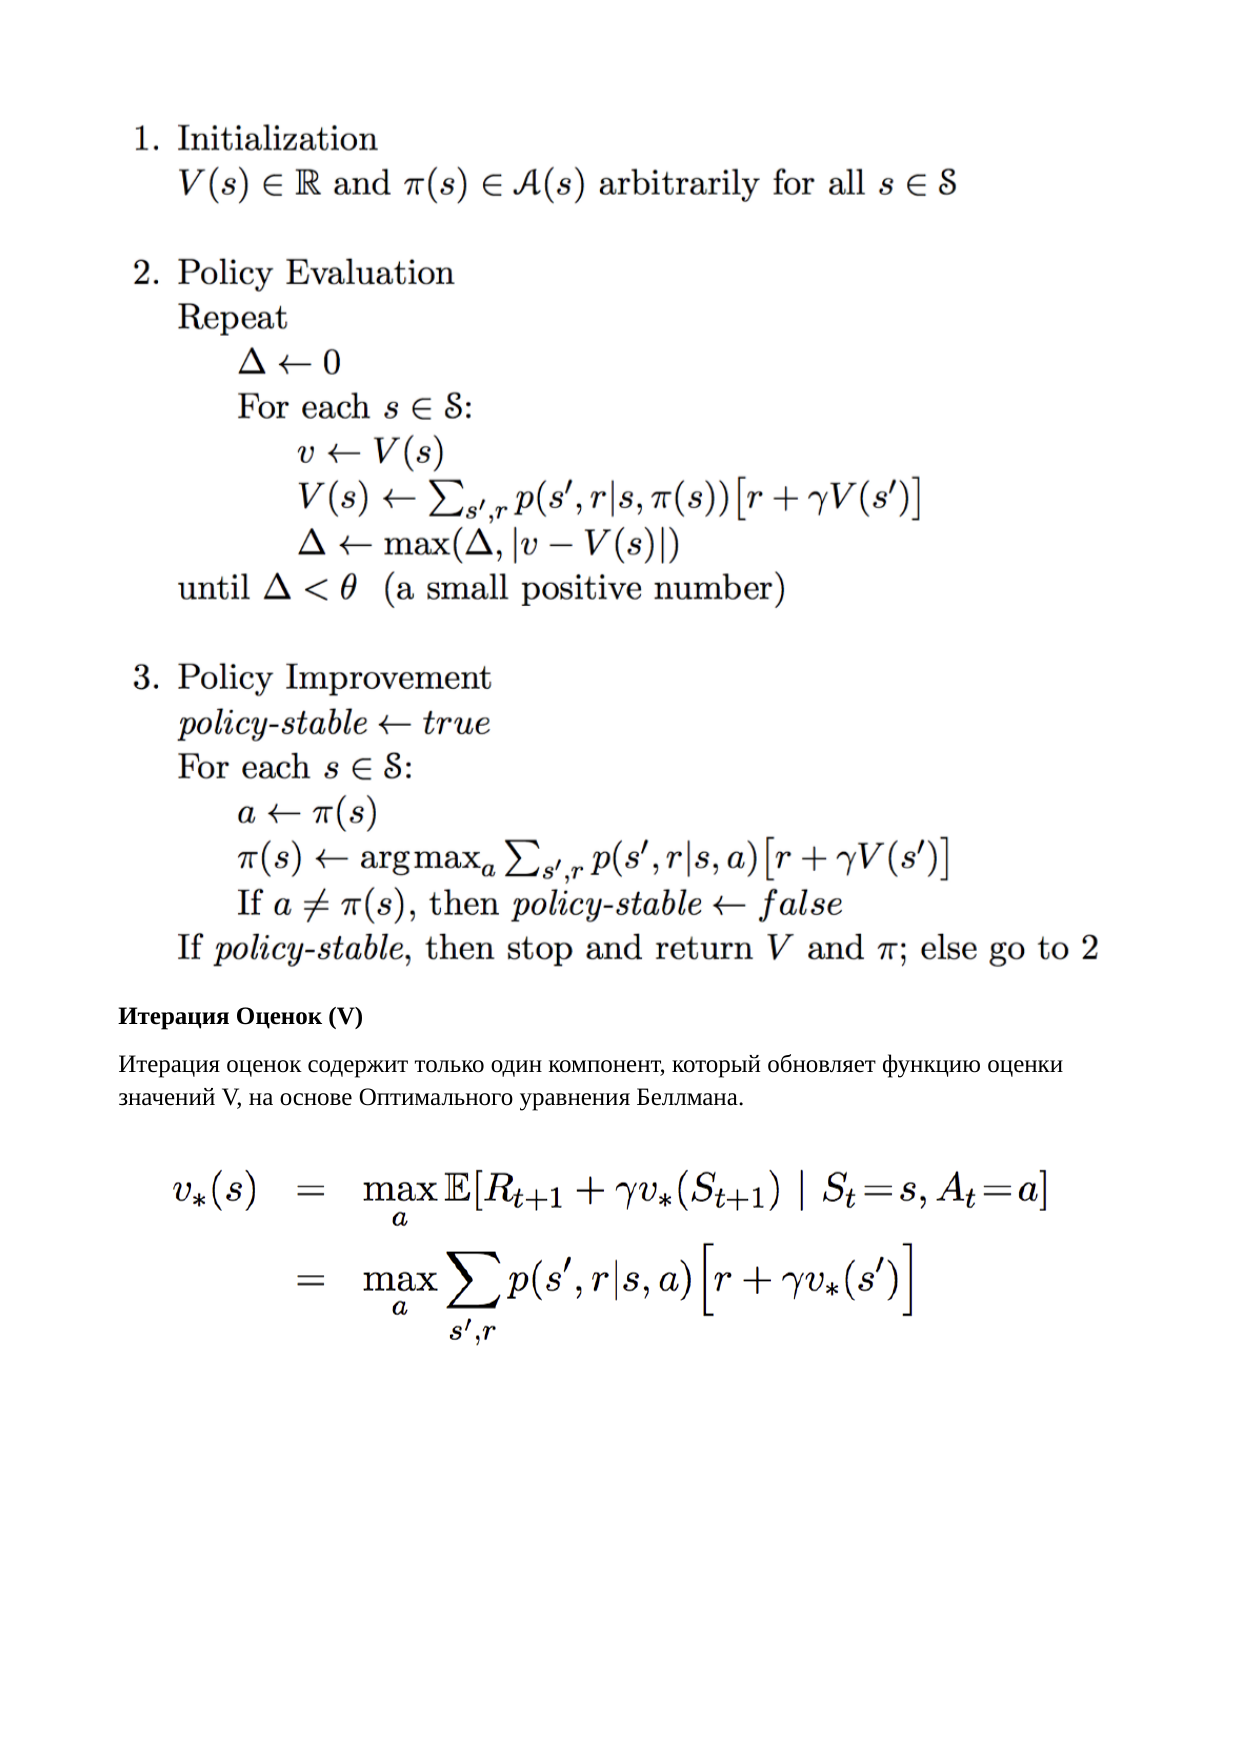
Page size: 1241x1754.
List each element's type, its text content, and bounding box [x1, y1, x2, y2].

text Итерация оценок содержит только один компонент, который обновляет функцию оценки значений V, на основе Оптимального уравнения Беллмана. [118, 1049, 1122, 1111]
picture [118, 118, 1123, 973]
picture [134, 1122, 1139, 1370]
text Итерация Оценок (V) [118, 1001, 1122, 1030]
